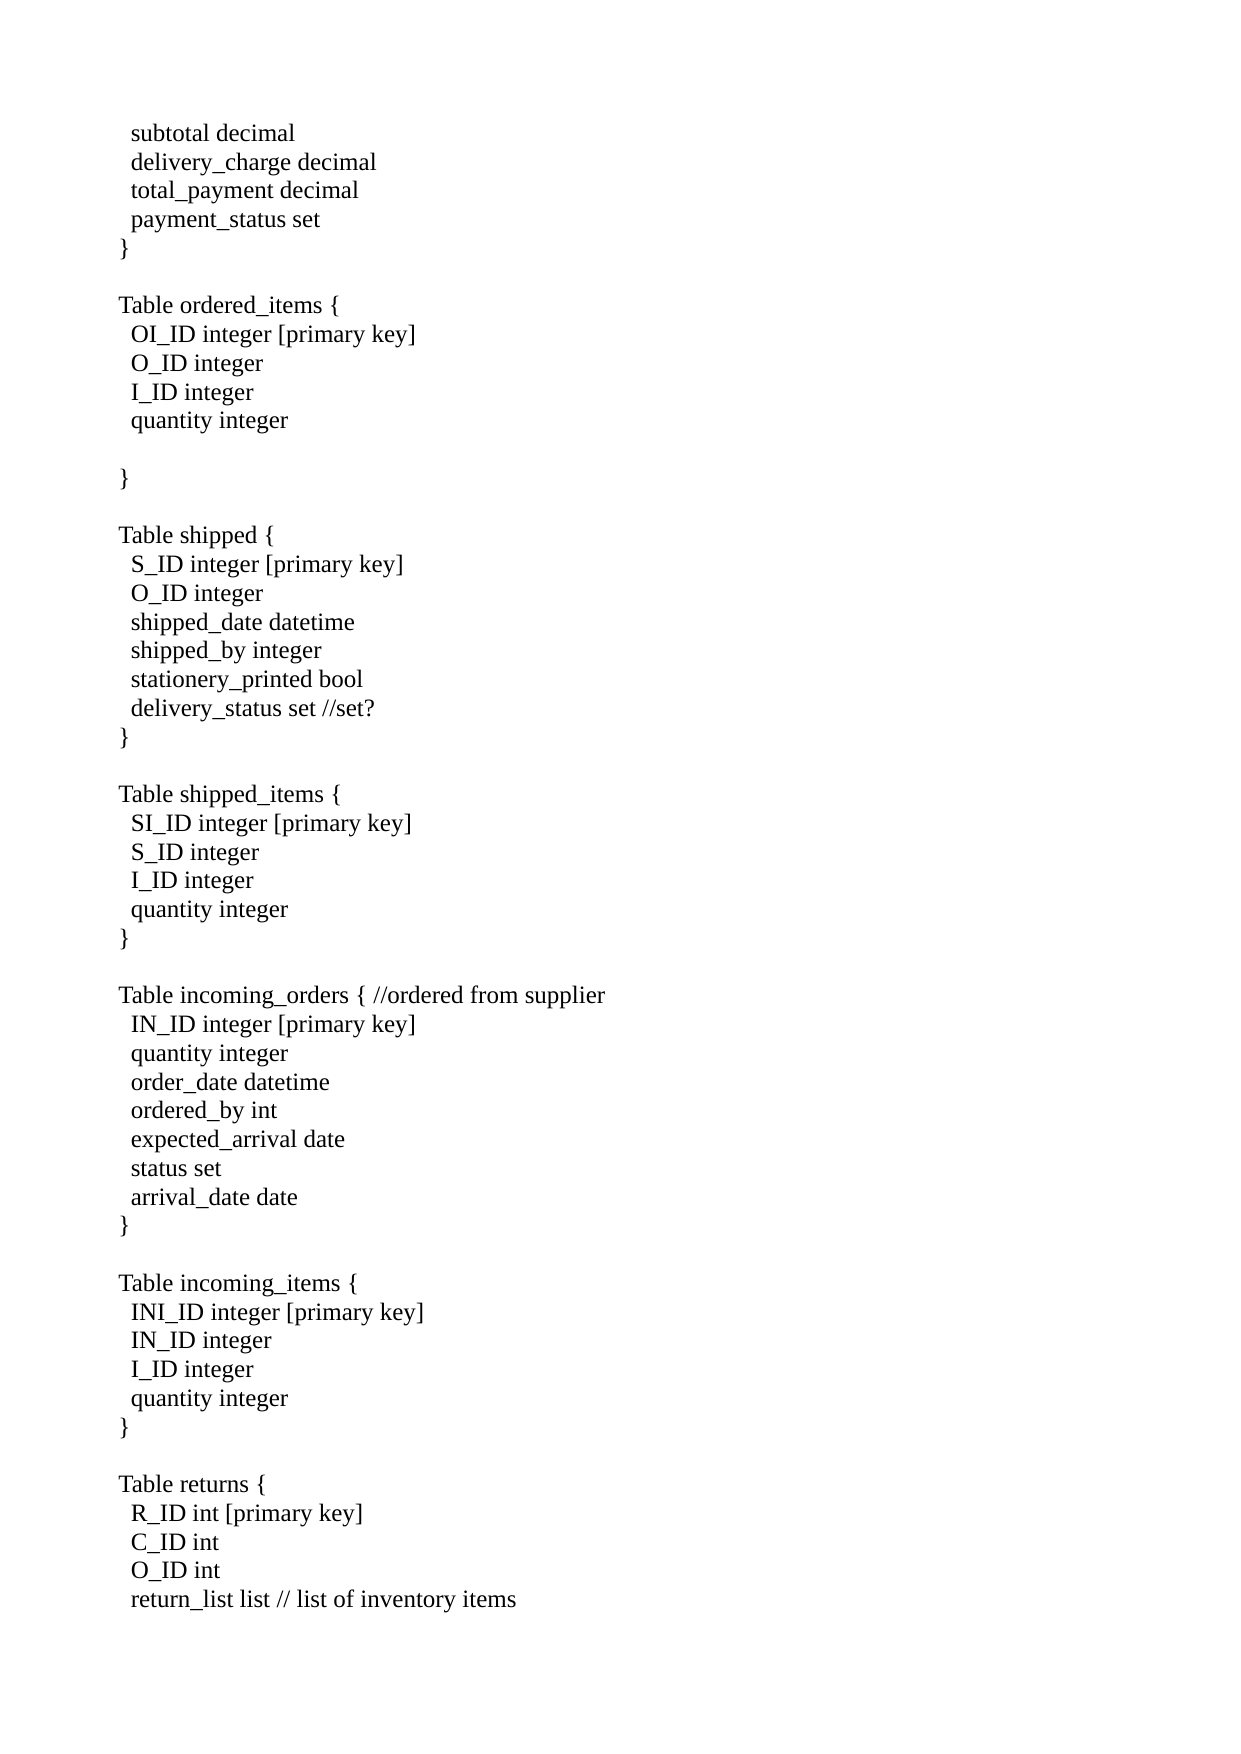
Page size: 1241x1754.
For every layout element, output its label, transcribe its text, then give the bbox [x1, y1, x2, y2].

text S_ID integer [primary key] [118, 549, 1122, 578]
text delivery_status set //set? [118, 693, 1122, 722]
text Table incoming_orders { //ordered from supplier [118, 981, 1122, 1009]
text I_ID integer [118, 377, 1122, 406]
text I_ID integer [118, 1354, 1122, 1383]
text quantity integer [118, 1383, 1122, 1412]
text } [118, 233, 1122, 262]
text status set [118, 1153, 1122, 1182]
text payment_status set [118, 204, 1122, 233]
text } [118, 463, 1122, 492]
text stationery_printed bool [118, 664, 1122, 693]
text quantity integer [118, 1038, 1122, 1067]
text Table shipped { [118, 521, 1122, 549]
text shipped_by integer [118, 636, 1122, 664]
text arrival_date date [118, 1182, 1122, 1211]
text ordered_by int [118, 1096, 1122, 1124]
text expected_arrival date [118, 1124, 1122, 1153]
text quantity integer [118, 894, 1122, 923]
text S_ID integer [118, 837, 1122, 866]
text Table incoming_items { [118, 1268, 1122, 1297]
text O_ID integer [118, 578, 1122, 607]
text Table shipped_items { [118, 779, 1122, 808]
text } [118, 923, 1122, 952]
text IN_ID integer [118, 1326, 1122, 1354]
text IN_ID integer [primary key] [118, 1009, 1122, 1038]
text } [118, 1211, 1122, 1239]
text OI_ID integer [primary key] [118, 319, 1122, 348]
text order_date datetime [118, 1067, 1122, 1096]
text SI_ID integer [primary key] [118, 808, 1122, 837]
text Table ordered_items { [118, 291, 1122, 319]
text delivery_charge decimal [118, 147, 1122, 176]
text O_ID int [118, 1556, 1122, 1584]
text return_list list // list of inventory items [118, 1584, 1122, 1613]
text quantity integer [118, 406, 1122, 434]
text R_ID int [primary key] [118, 1498, 1122, 1527]
text shipped_date datetime [118, 607, 1122, 636]
text } [118, 722, 1122, 751]
text total_payment decimal [118, 176, 1122, 204]
text I_ID integer [118, 866, 1122, 894]
text } [118, 1412, 1122, 1441]
text Table returns { [118, 1469, 1122, 1498]
text subtotal decimal [118, 118, 1122, 147]
text C_ID int [118, 1527, 1122, 1556]
text O_ID integer [118, 348, 1122, 377]
text INI_ID integer [primary key] [118, 1297, 1122, 1326]
